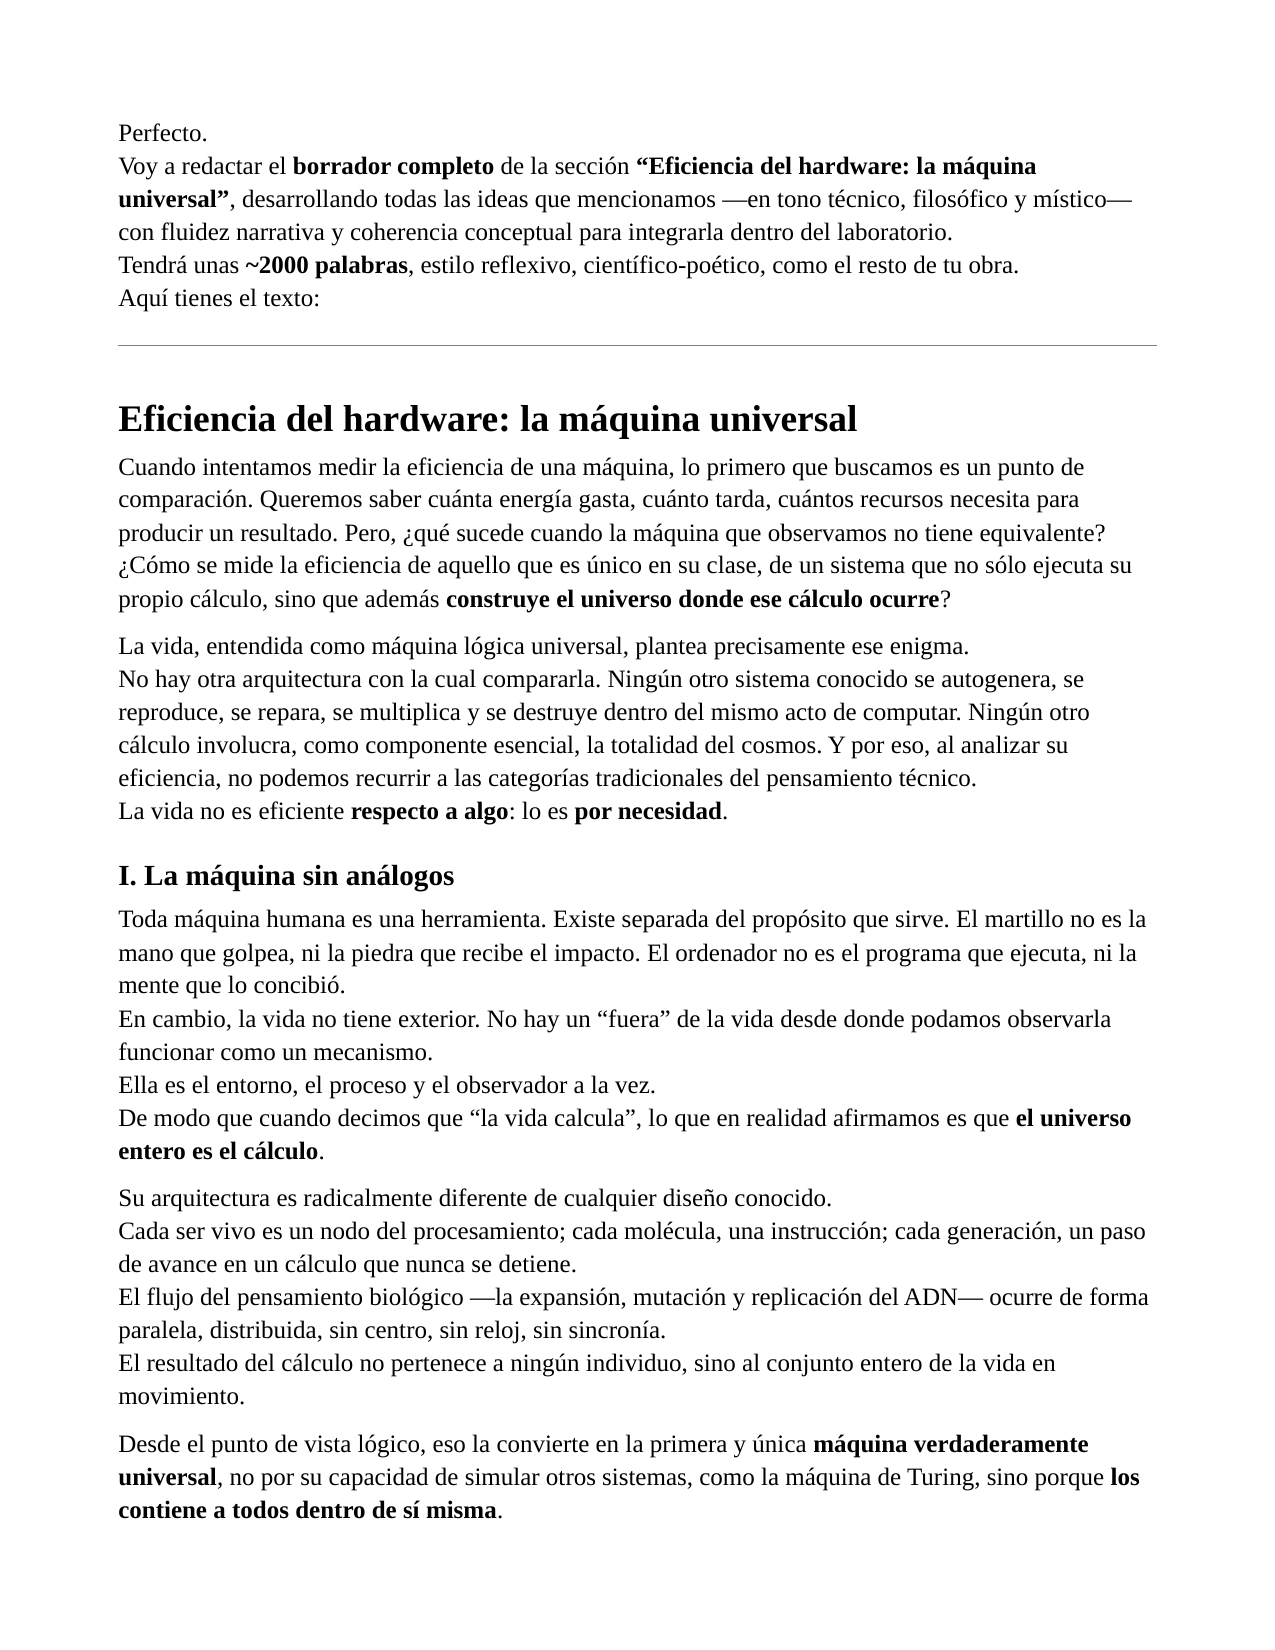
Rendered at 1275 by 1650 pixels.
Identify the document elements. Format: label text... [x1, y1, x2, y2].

text La vida, entendida como máquina lógica universal, plantea precisamente ese enigma. No hay otra arquitectura con la cual compararla. Ningún otro sistema conocido se autogenera, se reproduce, se repara, se multiplica y se destruye dentro del mismo acto de computar. Ningún otro cálculo involucra, como componente esencial, la totalidad del cosmos. Y por eso, al analizar su eficiencia, no podemos recurrir a las categorías tradicionales del pensamiento técnico. La vida no es eficiente respecto a algo: lo es por necesidad. [118, 631, 1157, 825]
text Perfecto. Voy a redactar el borrador completo de la sección “Eficiencia del hardware: la máquina universal”, desarrollando todas las ideas que mencionamos —en tono técnico, filosófico y místico— con fluidez narrativa y coherencia conceptual para integrarla dentro del laboratorio. Tendrá unas ~2000 palabras, estilo reflexivo, científico-poético, como el resto de tu obra. Aquí tienes el texto: [118, 118, 1157, 312]
subtitle I. La máquina sin análogos [118, 858, 1157, 892]
text Su arquitectura es radicalmente diferente de cualquier diseño conocido. Cada ser vivo es un nodo del procesamiento; cada molécula, una instrucción; cada generación, un paso de avance en un cálculo que nunca se detiene. El flujo del pensamiento biológico —la expansión, mutación y replicación del ADN— ocurre de forma paralela, distribuida, sin centro, sin reloj, sin sincronía. El resultado del cálculo no pertenece a ningún individuo, sino al conjunto entero de la vida en movimiento. [118, 1183, 1157, 1410]
text Cuando intentamos medir la eficiencia de una máquina, lo primero que buscamos es un punto de comparación. Queremos saber cuánta energía gasta, cuánto tarda, cuántos recursos necesita para producir un resultado. Pero, ¿qué sucede cuando la máquina que observamos no tiene equivalente? ¿Cómo se mide la eficiencia de aquello que es único en su clase, de un sistema que no sólo ejecuta su propio cálculo, sino que además construye el universo donde ese cálculo ocurre? [118, 452, 1157, 612]
subtitle Eficiencia del hardware: la máquina universal [118, 396, 1157, 439]
text Desde el punto de vista lógico, eso la convierte en la primera y única máquina verdaderamente universal, no por su capacidad de simular otros sistemas, como la máquina de Turing, sino porque los contiene a todos dentro de sí misma. [118, 1429, 1157, 1524]
text Toda máquina humana es una herramienta. Existe separada del propósito que sirve. El martillo no es la mano que golpea, ni la piedra que recibe el impacto. El ordenador no es el programa que ejecuta, ni la mente que lo concibió. En cambio, la vida no tiene exterior. No hay un “fuera” de la vida desde donde podamos observarla funcionar como un mecanismo. Ella es el entorno, el proceso y el observador a la vez. De modo que cuando decimos que “la vida calcula”, lo que en realidad afirmamos es que el universo entero es el cálculo. [118, 904, 1157, 1164]
